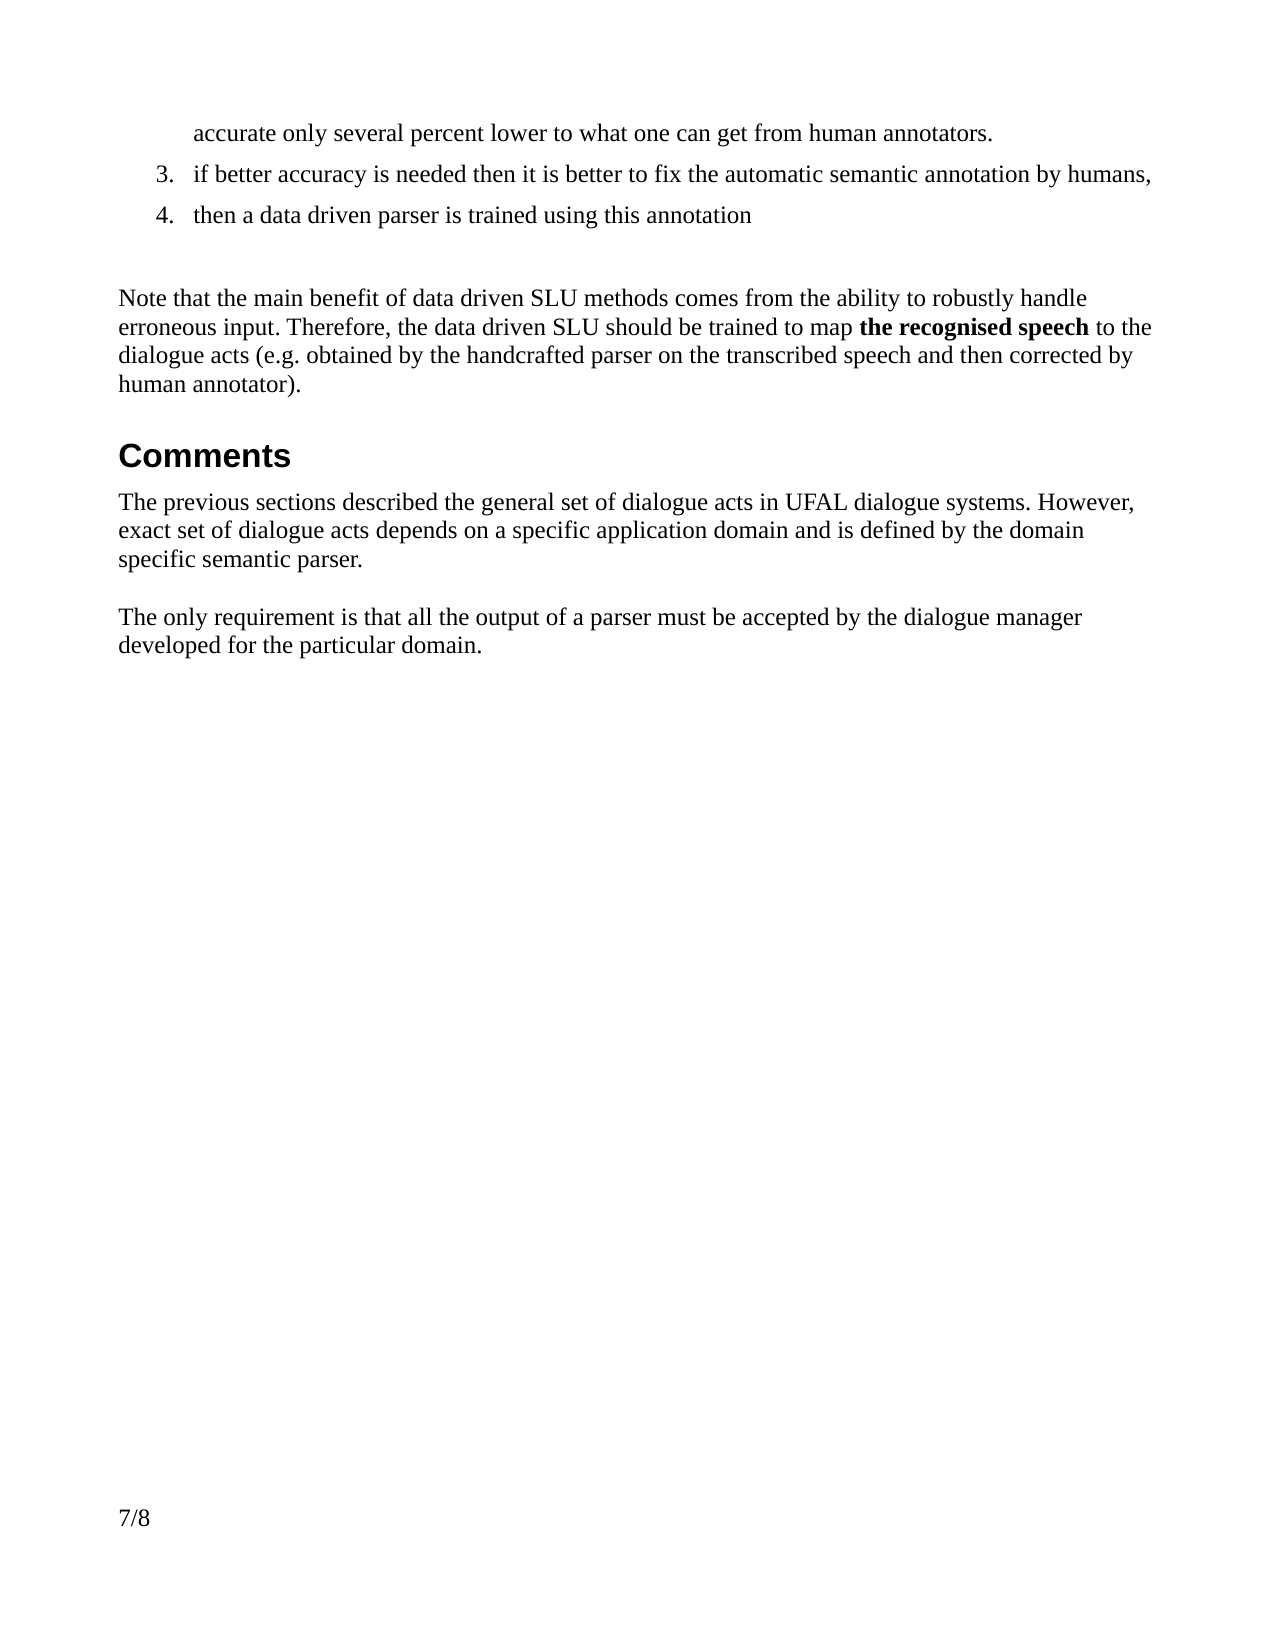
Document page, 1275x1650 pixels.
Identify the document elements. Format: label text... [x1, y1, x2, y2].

subtitle Comments [118, 436, 1157, 474]
text Note that the main benefit of data driven SLU methods comes from the ability to robustly handle erroneous input. Therefore, the data driven SLU should be trained to map the recognised speech to the dialogue acts (e.g. obtained by the handcrafted parser on the transcribed speech and then corrected by human annotator). [118, 283, 1157, 398]
list accurate only several percent lower to what one can get from human annotators. [156, 118, 1157, 147]
text The previous sections described the general set of dialogue acts in UFAL dialogue systems. However, exact set of dialogue acts depends on a specific application domain and is defined by the domain specific semantic parser. [118, 487, 1157, 573]
list then a data driven parser is trained using this annotation [156, 201, 1157, 229]
list if better accuracy is needed then it is better to fix the automatic semantic annotation by humans, [156, 159, 1157, 188]
text The only requirement is that all the output of a parser must be accepted by the dialogue manager developed for the particular domain. [118, 602, 1157, 659]
